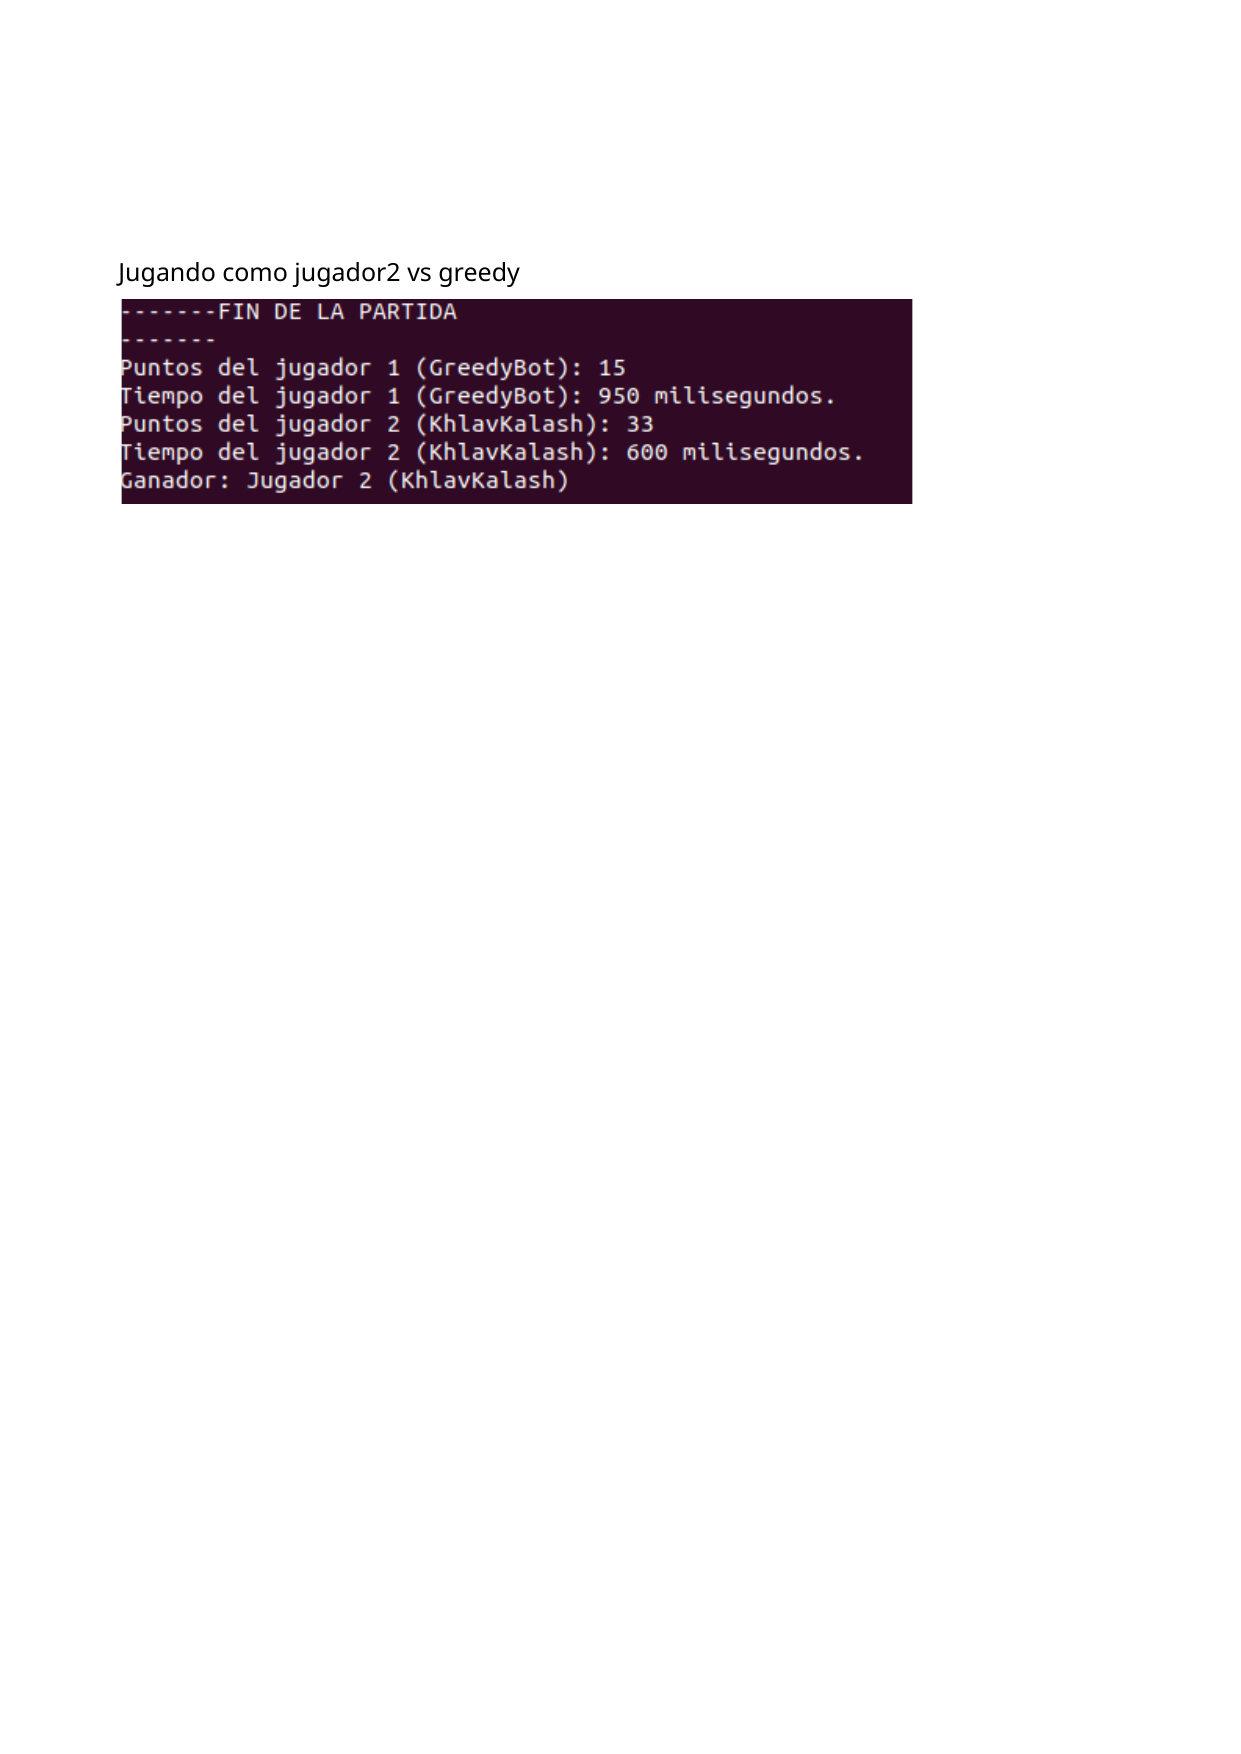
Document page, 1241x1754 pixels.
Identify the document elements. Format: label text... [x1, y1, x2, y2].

picture [121, 299, 913, 504]
text Jugando como jugador2 vs greedy [118, 254, 1122, 288]
